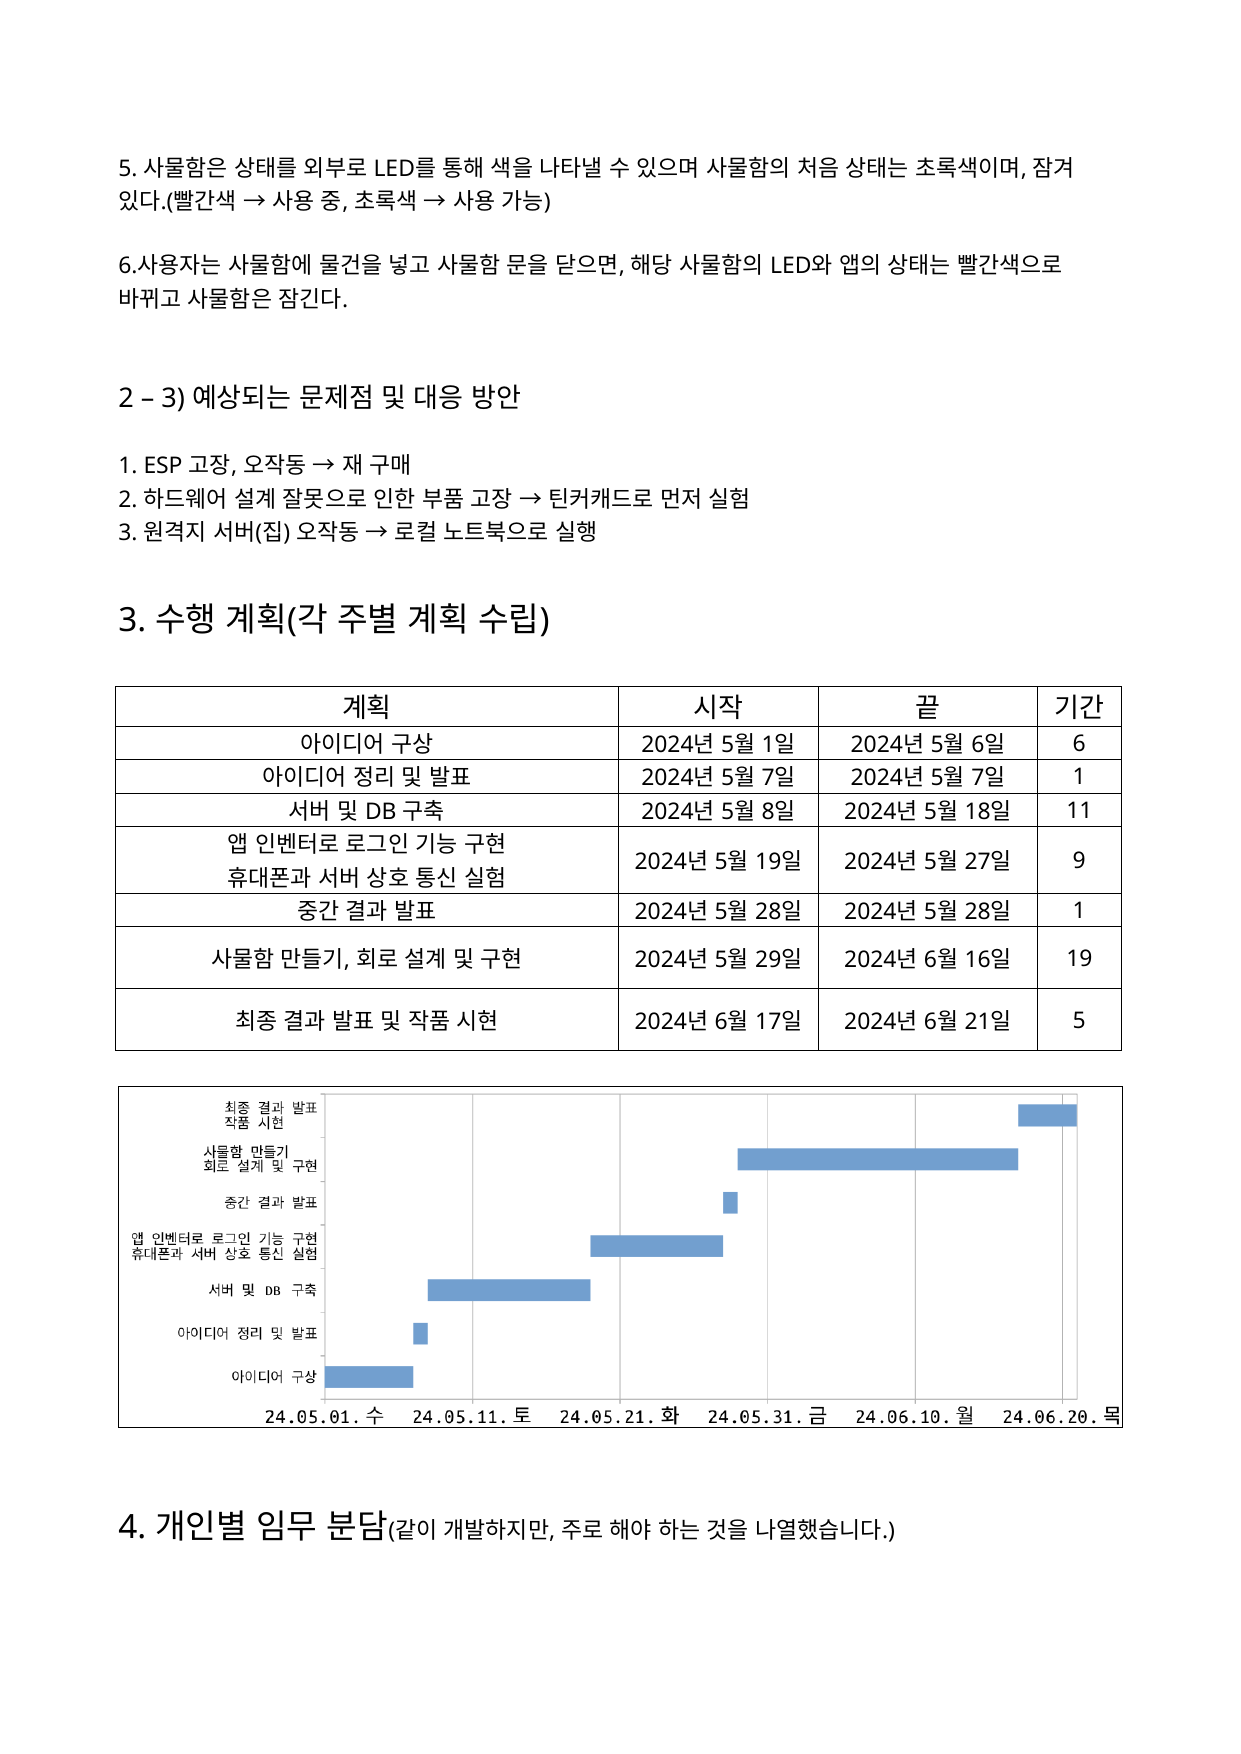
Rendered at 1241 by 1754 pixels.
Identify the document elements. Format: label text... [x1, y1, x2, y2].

table_cell 2024년 6월 17일 [619, 989, 818, 1050]
table_cell 2024년 5월 7일 [819, 760, 1037, 793]
table_header 계획 [116, 687, 618, 726]
table_cell 9 [1038, 827, 1121, 893]
table_header 끝 [819, 687, 1037, 726]
table_cell 2024년 5월 28일 [819, 894, 1037, 926]
table_cell 2024년 5월 28일 [619, 894, 818, 926]
table_cell 서버 및 DB 구축 [116, 794, 618, 826]
table_cell 아이디어 구상 [116, 727, 618, 759]
table_cell 사물함 만들기, 회로 설계 및 구현 [116, 927, 618, 988]
table_cell 2024년 5월 29일 [619, 927, 818, 988]
table_cell 2024년 5월 19일 [619, 827, 818, 893]
text 5. 사물함은 상태를 외부로 LED를 통해 색을 나타낼 수 있으며 사물함의 처음 상태는 초록색이며, 잠겨 있다.(빨간색 → 사용 중, 초록색 → 사용 가능) [118, 149, 1122, 216]
table_cell 19 [1038, 927, 1121, 988]
table_cell 2024년 5월 18일 [819, 794, 1037, 826]
text 6.사용자는 사물함에 물건을 넣고 사물함 문을 닫으면, 해당 사물함의 LED와 앱의 상태는 빨간색으로 바뀌고 사물함은 잠긴다. [118, 247, 1122, 314]
table_cell 앱 인벤터로 로그인 기능 구현 휴대폰과 서버 상호 통신 실험 [116, 827, 618, 893]
table_cell 5 [1038, 989, 1121, 1050]
table_header 기간 [1038, 687, 1121, 726]
table_cell 중간 결과 발표 [116, 894, 618, 926]
table_cell 2024년 5월 7일 [619, 760, 818, 793]
picture [121, 1089, 1119, 1425]
text 1. ESP 고장, 오작동 → 재 구매 [118, 447, 1122, 480]
table_cell 2024년 5월 27일 [819, 827, 1037, 893]
table_cell 2024년 5월 1일 [619, 727, 818, 759]
text 2 – 3) 예상되는 문제점 및 대응 방안 [118, 376, 1122, 416]
table_cell 6 [1038, 727, 1121, 759]
table_cell 2024년 6월 16일 [819, 927, 1037, 988]
table_cell 2024년 5월 8일 [619, 794, 818, 826]
table_cell 최종 결과 발표 및 작품 시현 [116, 989, 618, 1050]
table_cell 1 [1038, 894, 1121, 926]
text 3. 수행 계획(각 주별 계획 수립) [118, 592, 1122, 641]
text 3. 원격지 서버(집) 오작동 → 로컬 노트북으로 실행 [118, 514, 1122, 547]
table_cell 2024년 5월 6일 [819, 727, 1037, 759]
text 2. 하드웨어 설계 잘못으로 인한 부품 고장 → 틴커캐드로 먼저 실험 [118, 480, 1122, 514]
table_header 시작 [619, 687, 818, 726]
table_cell 1 [1038, 760, 1121, 793]
text 4. 개인별 임무 분담(같이 개발하지만, 주로 해야 하는 것을 나열했습니다.) [118, 1499, 1122, 1548]
table_cell 2024년 6월 21일 [819, 989, 1037, 1050]
table_cell 아이디어 정리 및 발표 [116, 760, 618, 793]
table_cell 11 [1038, 794, 1121, 826]
